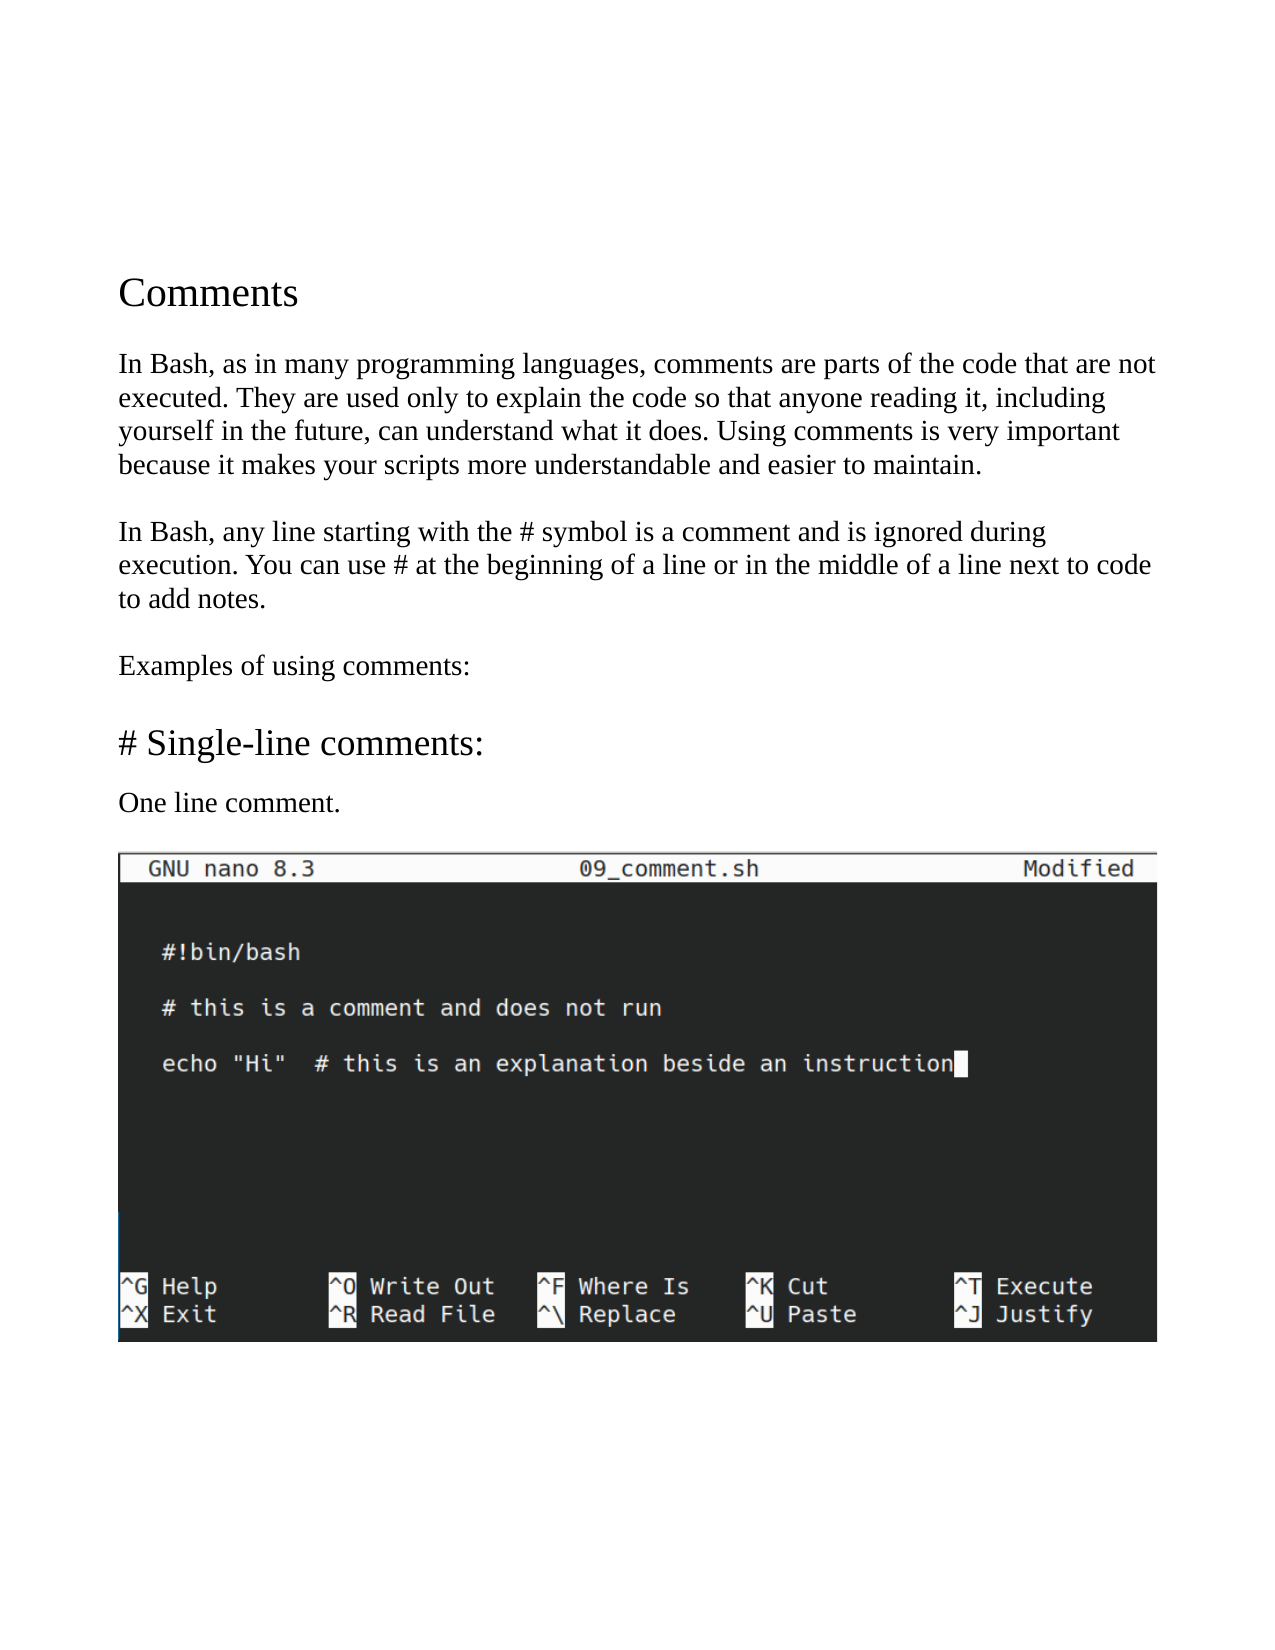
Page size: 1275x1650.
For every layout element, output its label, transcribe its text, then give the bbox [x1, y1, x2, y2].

text In Bash, as in many programming languages, comments are parts of the code that are not executed. They are used only to explain the code so that anyone reading it, including yourself in the future, can understand what it does. Using comments is very important because it makes your scripts more understandable and easier to maintain. [118, 346, 1157, 480]
text Examples of using comments: [118, 648, 1157, 682]
text In Bash, any line starting with the # symbol is a comment and is ignored during execution. You can use # at the beginning of a line or in the middle of a line next to code to add notes. [118, 514, 1157, 614]
text Comments [118, 267, 1157, 315]
text One line comment. [118, 785, 1157, 818]
picture [118, 851, 1158, 1342]
text # Single-line comments: [118, 720, 1157, 763]
